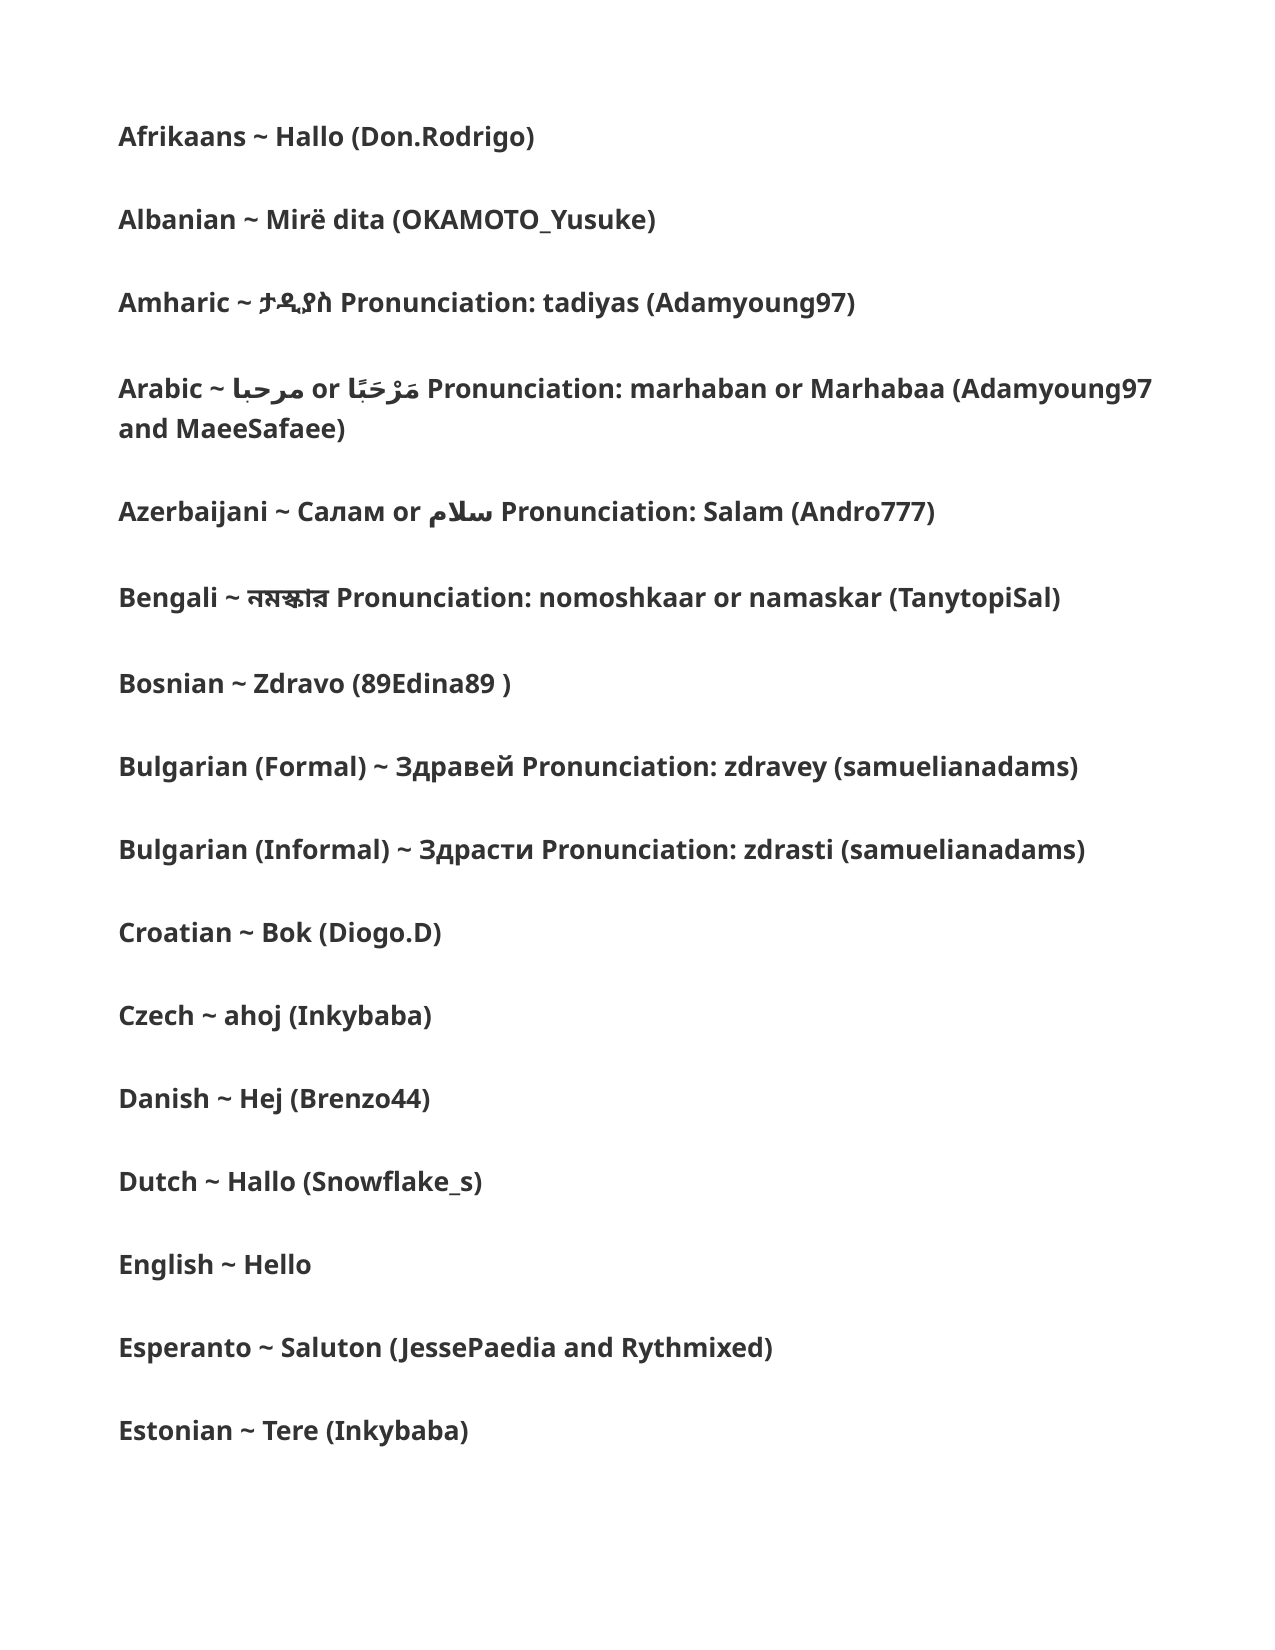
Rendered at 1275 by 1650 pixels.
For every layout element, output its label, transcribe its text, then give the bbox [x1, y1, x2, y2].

text Bosnian ~ Zdravo (89Edina89 ) [118, 665, 1157, 701]
text Dutch ~ Hallo (Snowflake_s) [118, 1163, 1157, 1199]
text Estonian ~ Tere (Inkybaba) [118, 1412, 1157, 1448]
text English ~ Hello [118, 1246, 1157, 1282]
text Afrikaans ~ Hallo (Don.Rodrigo) [118, 118, 1157, 154]
text Amharic ~ ታዲያስ Pronunciation: tadiyas (Adamyoung97) [118, 284, 1157, 323]
text Croatian ~ Bok (Diogo.D) [118, 914, 1157, 950]
text Bulgarian (Formal) ~ Здравей Pronunciation: zdravey (samuelianadams) [118, 748, 1157, 784]
text Esperanto ~ Saluton (JessePaedia and Rythmixed) [118, 1329, 1157, 1365]
text Danish ~ Hej (Brenzo44) [118, 1080, 1157, 1116]
text Albanian ~ Mirë dita (OKAMOTO_Yusuke) [118, 201, 1157, 237]
text Bulgarian (Informal) ~ Здрасти Pronunciation: zdrasti (samuelianadams) [118, 831, 1157, 867]
text Azerbaijani ~ Салам or سلام Pronunciation: Salam (Andro777) [118, 493, 1157, 532]
text Bengali ~ নমস্কার Pronunciation: nomoshkaar or namaskar (TanytopiSal) [118, 579, 1157, 618]
text Czech ~ ahoj (Inkybaba) [118, 997, 1157, 1033]
text Arabic ~ مرحبا or مَرْحَبًا Pronunciation: marhaban or Marhabaa (Adamyoung97 and MaeeSafaee) [118, 370, 1157, 446]
